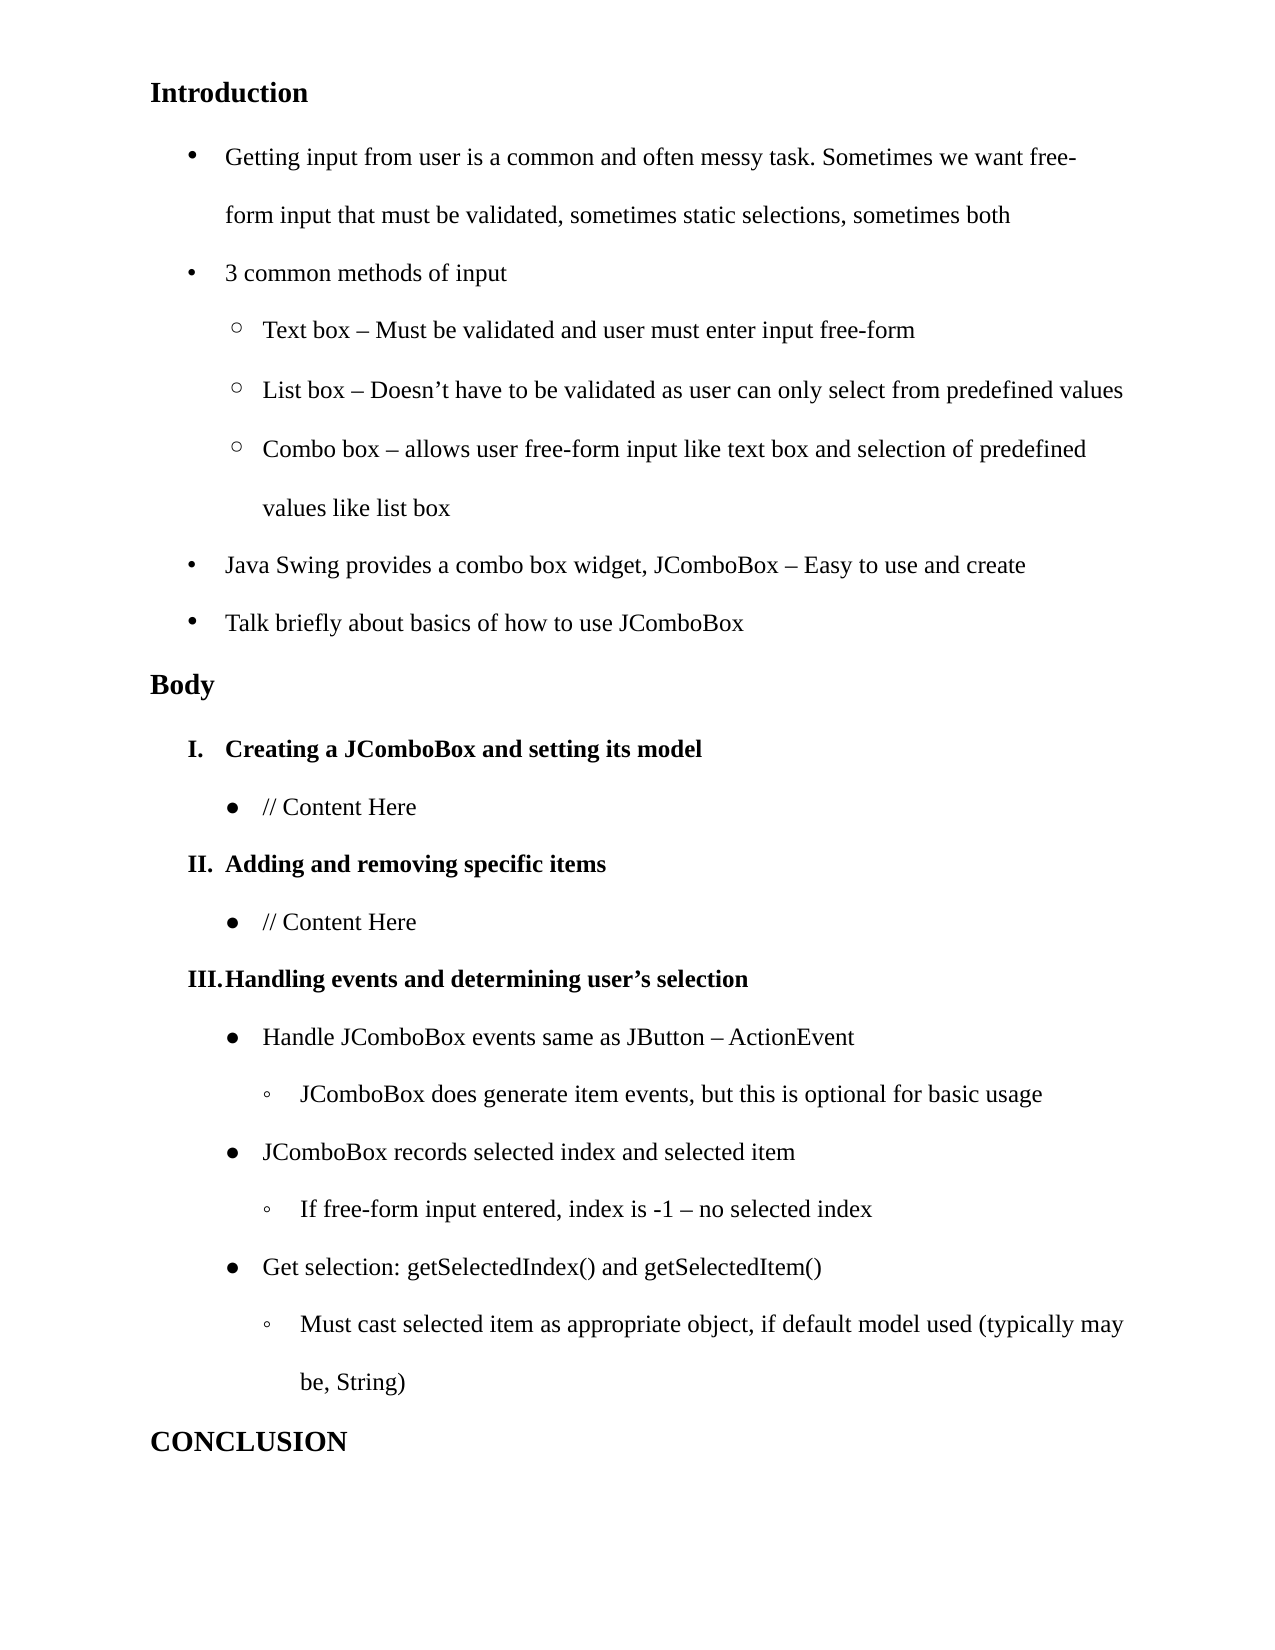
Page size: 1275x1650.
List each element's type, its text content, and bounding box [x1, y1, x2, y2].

list Talk briefly about basics of how to use JComboBox [187, 608, 1125, 637]
list 3 common methods of input [187, 258, 1125, 287]
list // Content Here [225, 907, 1125, 935]
list List box – Doesn’t have to be validated as user can only select from predefined values [225, 375, 1125, 404]
list // Content Here [225, 792, 1125, 820]
list JComboBox does generate item events, but this is optional for basic usage [262, 1079, 1125, 1108]
text Body [150, 667, 1125, 701]
text CONCLUSION [150, 1424, 1125, 1458]
list Combo box – allows user free-form input like text box and selection of predefined values like list box [225, 434, 1125, 521]
list Get selection: getSelectedIndex() and getSelectedItem() [225, 1252, 1125, 1280]
list Must cast selected item as appropriate object, if default model used (typically may be, String) [262, 1309, 1125, 1395]
list Getting input from user is a common and often messy task. Sometimes we want free-form input that must be validated, sometimes static selections, sometimes both [187, 142, 1125, 229]
list Text box – Must be validated and user must enter input free-form [225, 316, 1125, 345]
list Adding and removing specific items [187, 849, 1125, 878]
list Handling events and determining user’s selection [187, 964, 1125, 993]
list If free-form input entered, index is -1 – no selected index [262, 1194, 1125, 1223]
list Handle JComboBox events same as JButton – ActionEvent [225, 1022, 1125, 1050]
list Java Swing provides a combo box widget, JComboBox – Easy to use and create [187, 550, 1125, 579]
list Creating a JComboBox and setting its model [187, 734, 1125, 763]
text Introduction [150, 75, 1125, 108]
list JComboBox records selected index and selected item [225, 1137, 1125, 1165]
